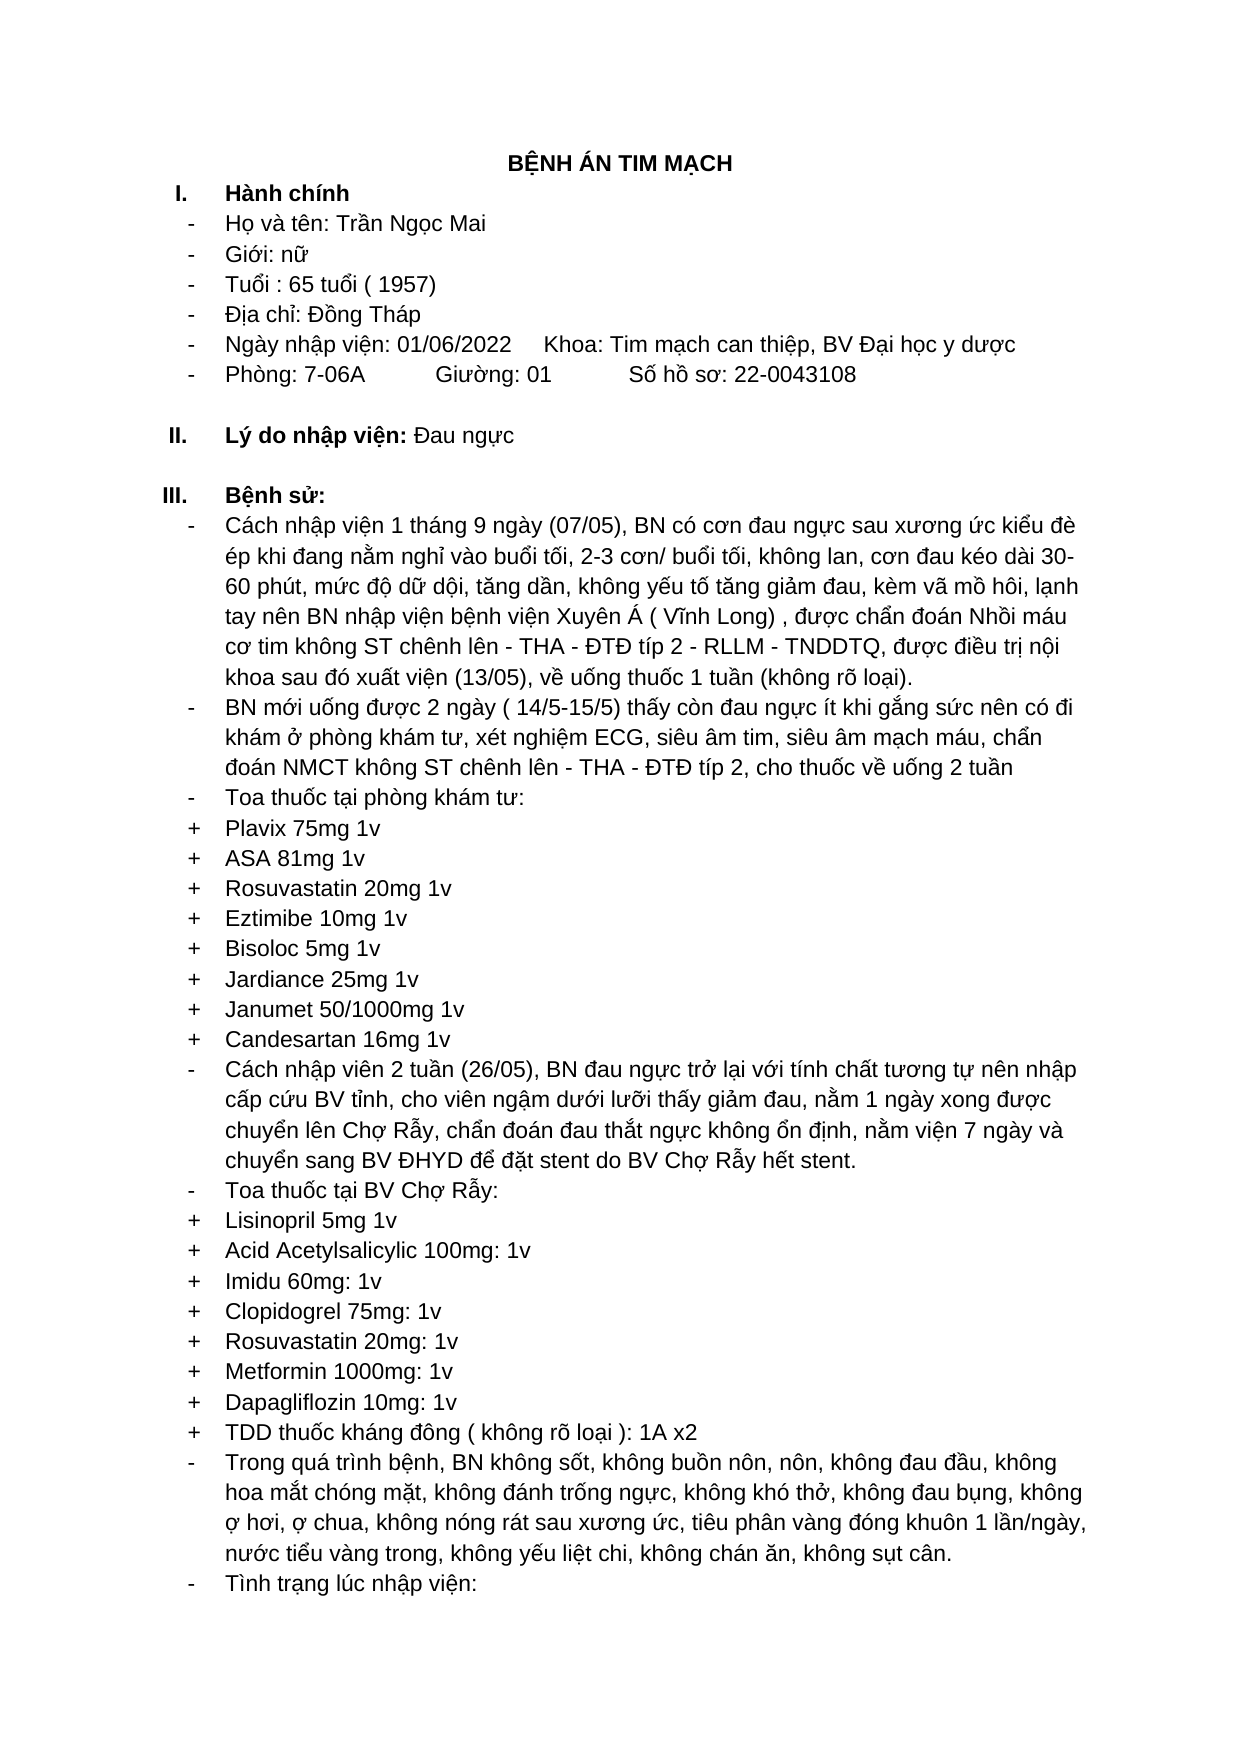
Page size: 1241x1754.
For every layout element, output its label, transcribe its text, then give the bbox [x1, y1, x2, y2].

list Tuổi : 65 tuổi ( 1957) [187, 271, 1090, 297]
list Hành chính [187, 180, 1090, 207]
list Bisoloc 5mg 1v [187, 935, 1090, 962]
list Giới: nữ [187, 241, 1090, 267]
list Clopidogrel 75mg: 1v [187, 1298, 1090, 1324]
list Cách nhập viên 2 tuần (26/05), BN đau ngực trở lại với tính chất tương tự nên nhập cấp cứu BV tỉnh, cho viên ngậm dưới lưỡi thấy giảm đau, nằm 1 ngày xong được chuyển lên Chợ Rẫy, chẩn đoán đau thắt ngực không ổn định, nằm viện 7 ngày và chuyển sang BV ĐHYD để đặt stent do BV Chợ Rẫy hết stent. [187, 1056, 1090, 1173]
list Plavix 75mg 1v [187, 814, 1090, 841]
list Toa thuốc tại phòng khám tư: [187, 784, 1090, 811]
list ASA 81mg 1v [187, 845, 1090, 871]
list Dapagliflozin 10mg: 1v [187, 1388, 1090, 1415]
list Acid Acetylsalicylic 100mg: 1v [187, 1237, 1090, 1264]
list Toa thuốc tại BV Chợ Rẫy: [187, 1177, 1090, 1203]
list TDD thuốc kháng đông ( không rõ loại ): 1A x2 [187, 1419, 1090, 1445]
list Ngày nhập viện: 01/06/2022 Khoa: Tim mạch can thiệp, BV Đại học y dược [187, 331, 1090, 358]
list Janumet 50/1000mg 1v [187, 996, 1090, 1022]
list Rosuvastatin 20mg 1v [187, 875, 1090, 901]
list Cách nhập viện 1 tháng 9 ngày (07/05), BN có cơn đau ngực sau xương ức kiểu đè ép khi đang nằm nghỉ vào buổi tối, 2-3 cơn/ buổi tối, không lan, cơn đau kéo dài 30-60 phút, mức độ dữ dội, tăng dần, không yếu tố tăng giảm đau, kèm vã mồ hôi, lạnh tay nên BN nhập viện bệnh viện Xuyên Á ( Vĩnh Long) , được chẩn đoán Nhồi máu cơ tim không ST chênh lên - THA - ĐTĐ típ 2 - RLLM - TNDDTQ, được điều trị nội khoa sau đó xuất viện (13/05), về uống thuốc 1 tuần (không rõ loại). [187, 512, 1090, 690]
list Candesartan 16mg 1v [187, 1026, 1090, 1052]
list Lý do nhập viện: Đau ngực [187, 422, 1090, 448]
list Metformin 1000mg: 1v [187, 1358, 1090, 1385]
list Tình trạng lúc nhập viện: [187, 1570, 1090, 1596]
list Imidu 60mg: 1v [187, 1268, 1090, 1294]
list Trong quá trình bệnh, BN không sốt, không buồn nôn, nôn, không đau đầu, không hoa mắt chóng mặt, không đánh trống ngực, không khó thở, không đau bụng, không ợ hơi, ợ chua, không nóng rát sau xương ức, tiêu phân vàng đóng khuôn 1 lần/ngày, nước tiểu vàng trong, không yếu liệt chi, không chán ăn, không sụt cân. [187, 1449, 1090, 1566]
list Địa chỉ: Đồng Tháp [187, 301, 1090, 327]
list Phòng: 7-06A Giường: 01 Số hồ sơ: 22-0043108 [187, 361, 1090, 388]
list Lisinopril 5mg 1v [187, 1207, 1090, 1234]
list BN mới uống được 2 ngày ( 14/5-15/5) thấy còn đau ngực ít khi gắng sức nên có đi khám ở phòng khám tư, xét nghiệm ECG, siêu âm tim, siêu âm mạch máu, chẩn đoán NMCT không ST chênh lên - THA - ĐTĐ típ 2, cho thuốc về uống 2 tuần [187, 694, 1090, 781]
list Bệnh sử: [187, 482, 1090, 509]
list Rosuvastatin 20mg: 1v [187, 1328, 1090, 1354]
list Jardiance 25mg 1v [187, 966, 1090, 992]
list Họ và tên: Trần Ngọc Mai [187, 210, 1090, 237]
list Eztimibe 10mg 1v [187, 905, 1090, 932]
text BỆNH ÁN TIM MẠCH [150, 150, 1090, 176]
